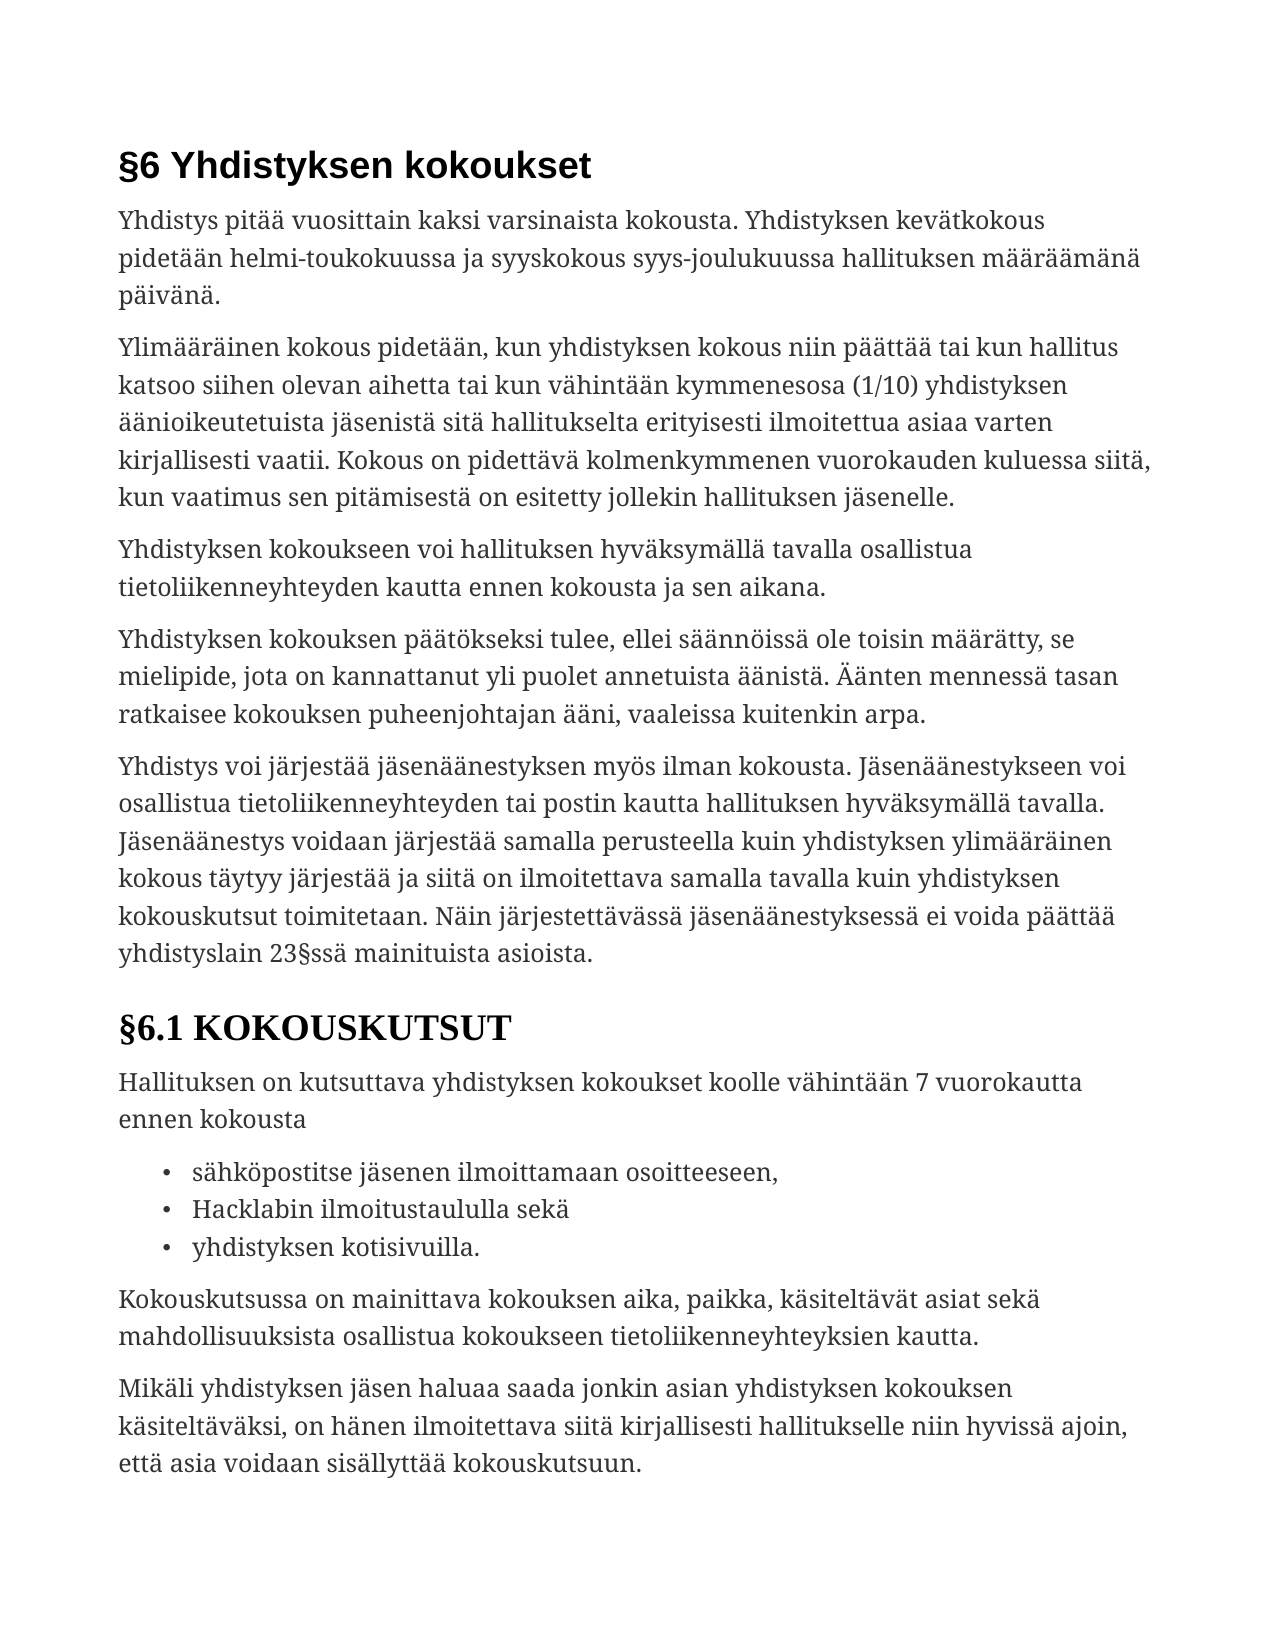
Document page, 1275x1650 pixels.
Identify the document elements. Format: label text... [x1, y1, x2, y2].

text Yhdistys pitää vuosittain kaksi varsinaista kokousta. Yhdistyksen kevätkokous pidetään helmi-toukokuussa ja syyskokous syys-joulukuussa hallituksen määräämänä päivänä. [118, 199, 1157, 312]
text Yhdistys voi järjestää jäsenäänestyksen myös ilman kokousta. Jäsenäänestykseen voi osallistua tietoliikenneyhteyden tai postin kautta hallituksen hyväksymällä tavalla. Jäsenäänestys voidaan järjestää samalla perusteella kuin yhdistyksen ylimääräinen kokous täytyy järjestää ja siitä on ilmoitettava samalla tavalla kuin yhdistyksen kokouskutsut toimitetaan. Näin järjestettävässä jäsenäänestyksessä ei voida päättää yhdistyslain 23§ssä mainituista asioista. [118, 745, 1157, 970]
list Hacklabin ilmoitustaululla sekä [162, 1188, 1157, 1226]
text Ylimääräinen kokous pidetään, kun yhdistyksen kokous niin päättää tai kun hallitus katsoo siihen olevan aihetta tai kun vähintään kymmenesosa (1/10) yhdistyksen äänioikeutetuista jäsenistä sitä hallitukselta erityisesti ilmoitettua asiaa varten kirjallisesti vaatii. Kokous on pidettävä kolmenkymmenen vuorokauden kuluessa siitä, kun vaatimus sen pitämisestä on esitetty jollekin hallituksen jäsenelle. [118, 326, 1157, 514]
subtitle §6 Yhdistyksen kokoukset [118, 143, 1157, 187]
text Yhdistyksen kokoukseen voi hallituksen hyväksymällä tavalla osallistua tietoliikenneyhteyden kautta ennen kokousta ja sen aikana. [118, 528, 1157, 603]
text Mikäli yhdistyksen jäsen haluaa saada jonkin asian yhdistyksen kokouksen käsiteltäväksi, on hänen ilmoitettava siitä kirjallisesti hallitukselle niin hyvissä ajoin, että asia voidaan sisällyttää kokouskutsuun. [118, 1367, 1157, 1480]
list sähköpostitse jäsenen ilmoittamaan osoitteeseen, [162, 1151, 1157, 1188]
list yhdistyksen kotisivuilla. [162, 1226, 1157, 1263]
subtitle §6.1 KOKOUSKUTSUT [118, 1006, 1157, 1049]
text Hallituksen on kutsuttava yhdistyksen kokoukset koolle vähintään 7 vuorokautta ennen kokousta [118, 1061, 1157, 1136]
text Yhdistyksen kokouksen päätökseksi tulee, ellei säännöissä ole toisin määrätty, se mielipide, jota on kannattanut yli puolet annetuista äänistä. Äänten mennessä tasan ratkaisee kokouksen puheenjohtajan ääni, vaaleissa kuitenkin arpa. [118, 618, 1157, 731]
text Kokouskutsussa on mainittava kokouksen aika, paikka, käsiteltävät asiat sekä mahdollisuuksista osallistua kokoukseen tietoliikenneyhteyksien kautta. [118, 1278, 1157, 1353]
